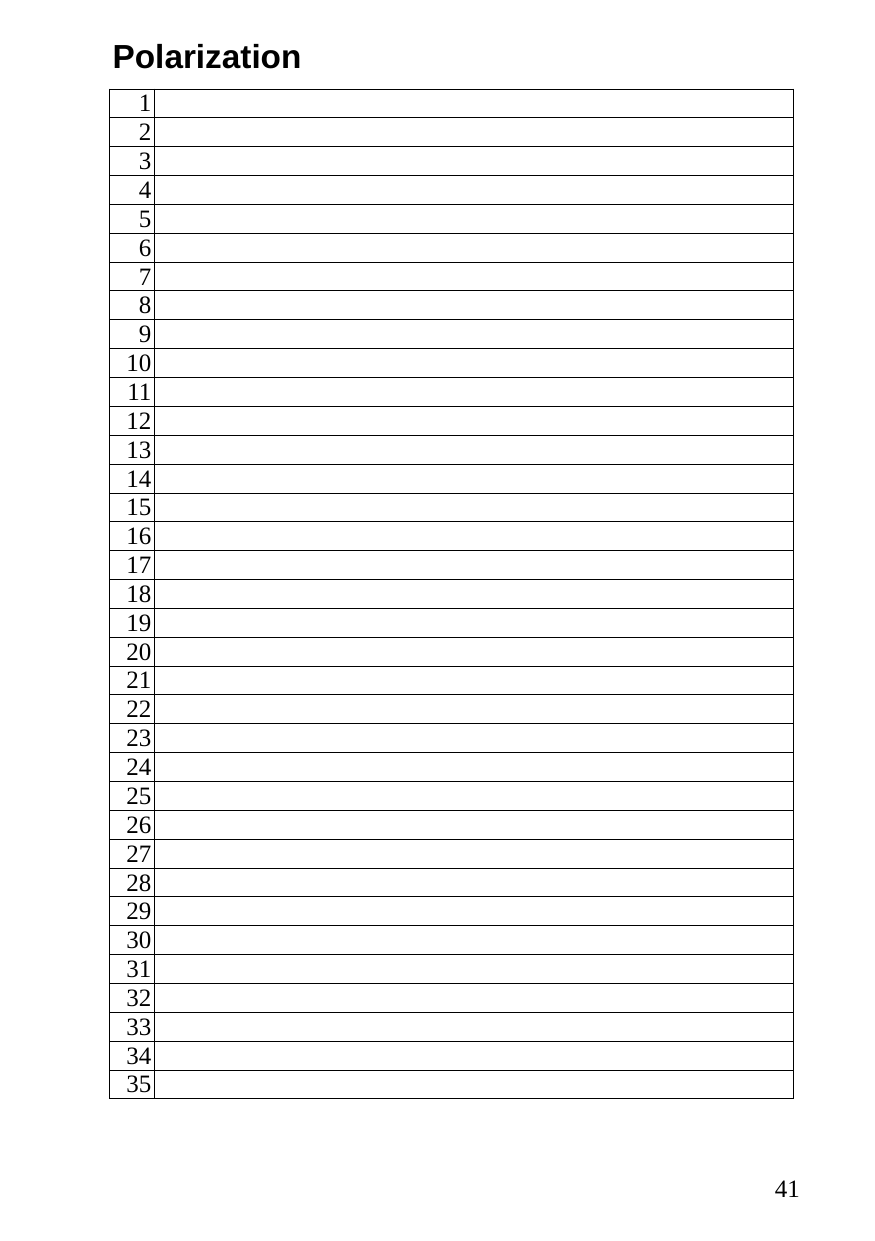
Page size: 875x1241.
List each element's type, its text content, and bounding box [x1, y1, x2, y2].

table_cell 19 [110, 609, 154, 637]
table_cell 21 [110, 667, 154, 694]
table_cell [155, 840, 793, 867]
table_cell 17 [110, 551, 154, 579]
table_cell 6 [110, 234, 154, 262]
table_cell 35 [110, 1071, 154, 1098]
table_cell 32 [110, 984, 154, 1012]
table_cell 25 [110, 782, 154, 810]
table_cell [155, 782, 793, 810]
table_cell [155, 869, 793, 896]
table_cell [155, 205, 793, 233]
table_cell 5 [110, 205, 154, 233]
table_cell 3 [110, 147, 154, 175]
table_cell 22 [110, 695, 154, 723]
table_cell 33 [110, 1013, 154, 1041]
table_cell [155, 118, 793, 146]
table_cell 27 [110, 840, 154, 867]
table_cell 12 [110, 407, 154, 435]
table_cell 14 [110, 465, 154, 492]
table_cell 2 [110, 118, 154, 146]
table_cell 29 [110, 897, 154, 925]
table_cell [155, 349, 793, 377]
table_cell 7 [110, 263, 154, 290]
table_cell 20 [110, 638, 154, 666]
table_cell [155, 522, 793, 550]
table_cell [155, 609, 793, 637]
table_cell [155, 494, 793, 521]
table_header 1 [110, 90, 154, 117]
table_cell [155, 1042, 793, 1069]
table_cell [155, 638, 793, 666]
table_cell [155, 465, 793, 492]
table_cell 28 [110, 869, 154, 896]
table_header [155, 90, 793, 117]
table_cell [155, 291, 793, 319]
table_cell [155, 926, 793, 954]
table_cell 10 [110, 349, 154, 377]
table_cell 31 [110, 955, 154, 983]
table_cell [155, 955, 793, 983]
table_cell [155, 724, 793, 752]
table_cell 16 [110, 522, 154, 550]
table_cell 23 [110, 724, 154, 752]
subtitle Polarization [112, 37, 799, 76]
table_cell 26 [110, 811, 154, 839]
table_cell [155, 176, 793, 204]
table_cell 30 [110, 926, 154, 954]
table_cell [155, 1013, 793, 1041]
table_cell [155, 753, 793, 781]
table_cell 13 [110, 436, 154, 463]
table_cell 8 [110, 291, 154, 319]
table_cell 9 [110, 320, 154, 348]
table_cell [155, 667, 793, 694]
table_cell [155, 320, 793, 348]
table_cell 15 [110, 494, 154, 521]
table_cell [155, 147, 793, 175]
table_cell 4 [110, 176, 154, 204]
table_cell [155, 695, 793, 723]
table_cell [155, 234, 793, 262]
table_cell [155, 1071, 793, 1098]
table_cell 34 [110, 1042, 154, 1069]
table_cell [155, 811, 793, 839]
table_cell 11 [110, 378, 154, 406]
table_cell [155, 378, 793, 406]
table_cell 18 [110, 580, 154, 608]
table_cell [155, 263, 793, 290]
table_cell 24 [110, 753, 154, 781]
table_cell [155, 984, 793, 1012]
table_cell [155, 897, 793, 925]
table_cell [155, 407, 793, 435]
table_cell [155, 580, 793, 608]
table_cell [155, 551, 793, 579]
table_cell [155, 436, 793, 463]
